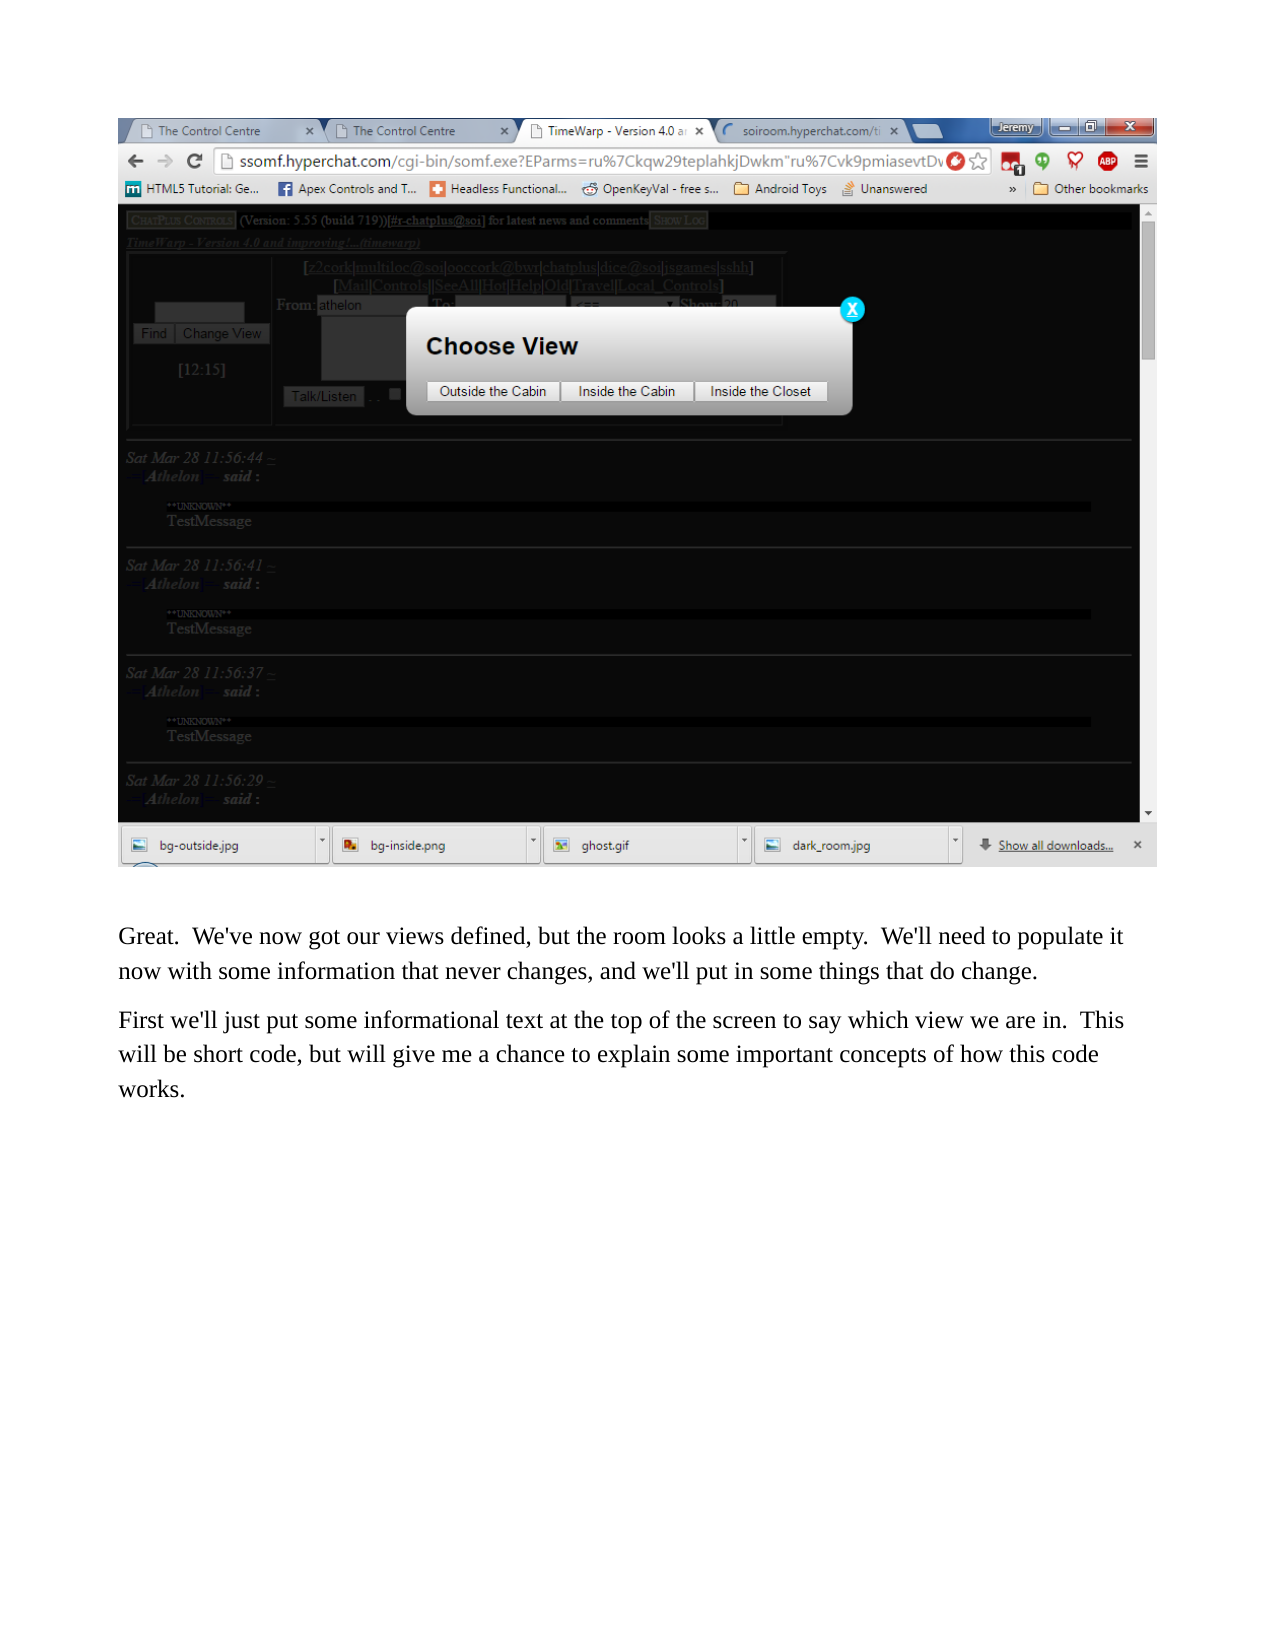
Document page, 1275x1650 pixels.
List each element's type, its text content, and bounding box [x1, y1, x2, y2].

picture [118, 118, 1157, 867]
text First we'll just put some informational text at the top of the screen to say which view we are in. This will be short code, but will give me a chance to explain some important concepts of how this code works. [118, 1005, 1157, 1103]
text Great. We've now got our views defined, but the room looks a little empty. We'll need to populate it now with some information that never changes, and we'll put in some things that do change. [118, 921, 1157, 985]
